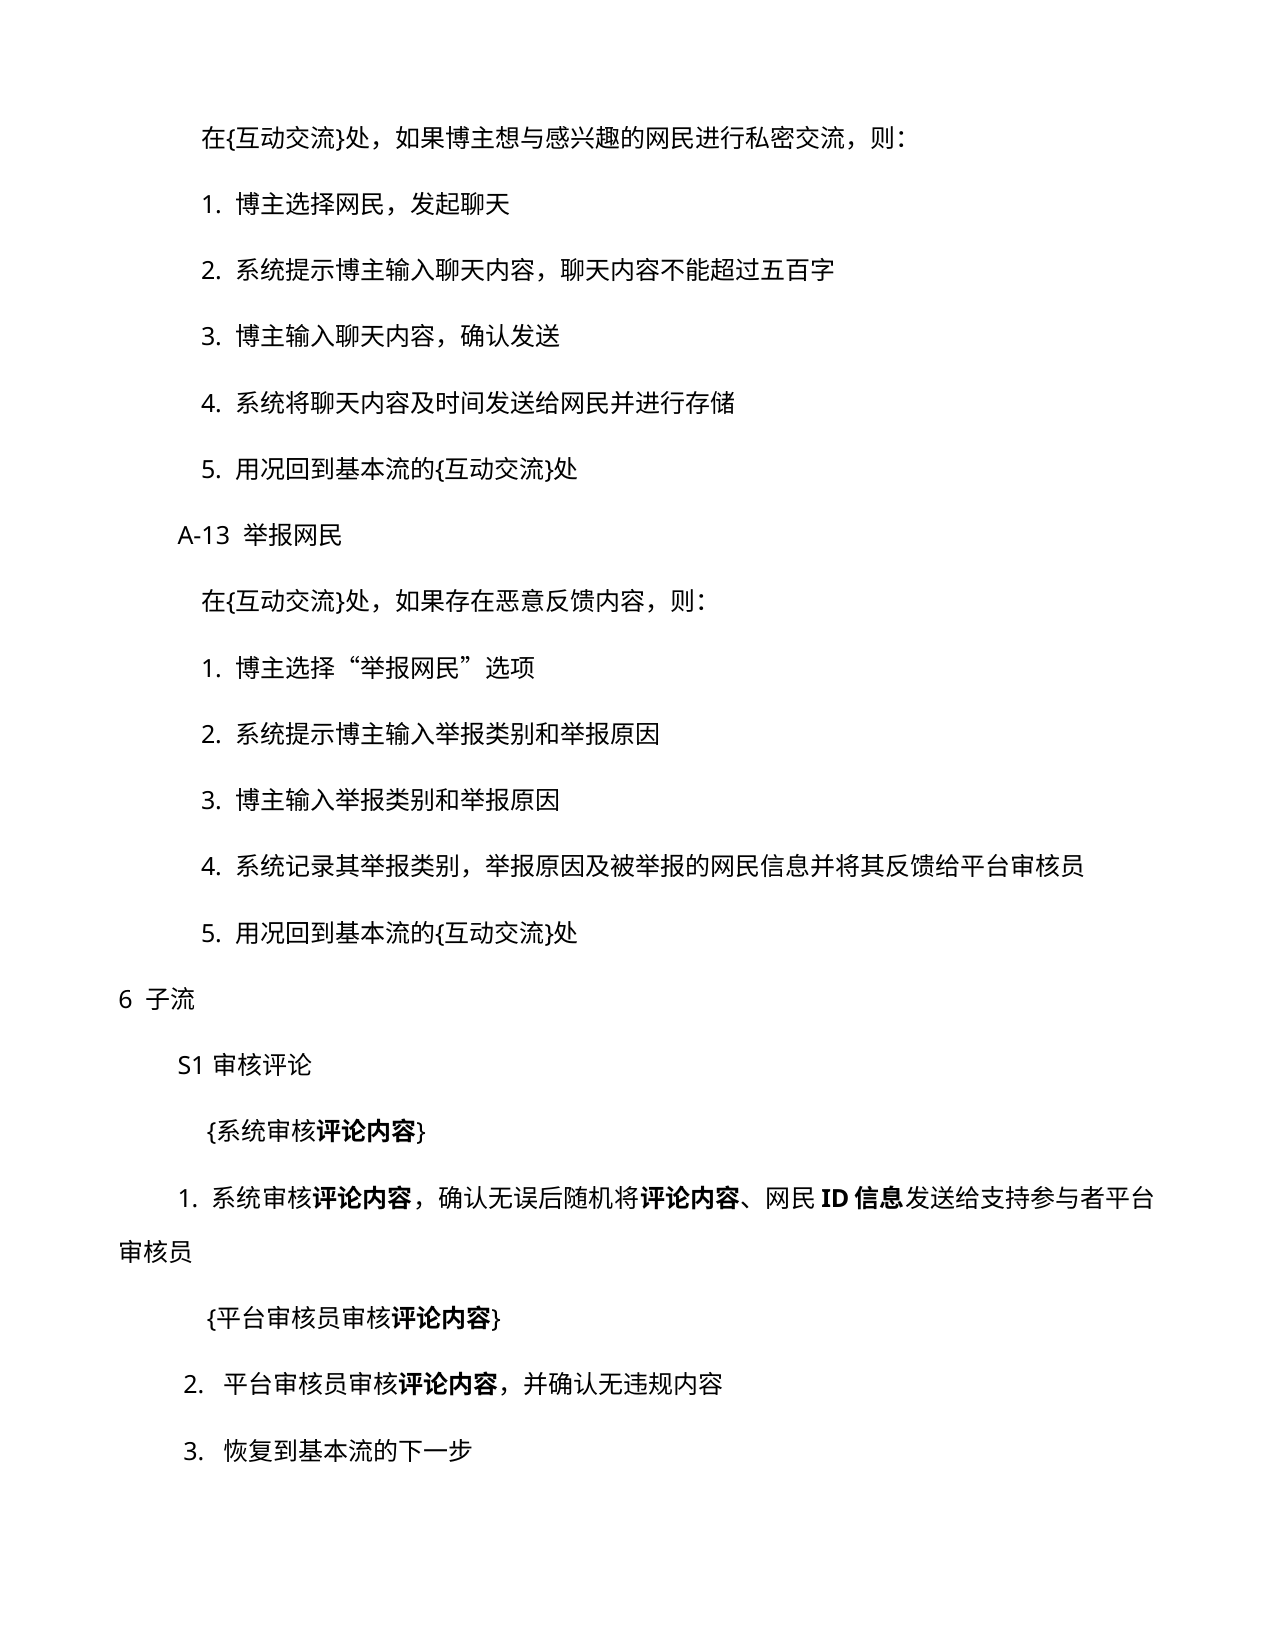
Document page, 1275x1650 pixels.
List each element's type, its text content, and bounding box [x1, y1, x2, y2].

text 2. 系统提示博主输入聊天内容，聊天内容不能超过五百字 [118, 251, 1157, 287]
text 5. 用况回到基本流的{互动交流}处 [118, 913, 1157, 949]
text 5. 用况回到基本流的{互动交流}处 [118, 449, 1157, 486]
text 在{互动交流}处，如果存在恶意反馈内容，则： [118, 582, 1157, 618]
text 2. 平台审核员审核评论内容，并确认无违规内容 [118, 1365, 1157, 1401]
text 4. 系统记录其举报类别，举报原因及被举报的网民信息并将其反馈给平台审核员 [118, 847, 1157, 883]
text 3. 恢复到基本流的下一步 [118, 1431, 1157, 1467]
text {系统审核评论内容} [118, 1112, 1157, 1148]
text 6 子流 [118, 979, 1157, 1016]
text 3. 博主输入聊天内容，确认发送 [118, 317, 1157, 353]
text {平台审核员审核评论内容} [118, 1299, 1157, 1335]
text A-13 举报网民 [118, 516, 1157, 552]
text 1. 系统审核评论内容，确认无误后随机将评论内容、网民ID信息发送给支持参与者平台审核员 [118, 1178, 1157, 1269]
text 3. 博主输入举报类别和举报原因 [118, 781, 1157, 817]
text 2. 系统提示博主输入举报类别和举报原因 [118, 714, 1157, 751]
text 在{互动交流}处，如果博主想与感兴趣的网民进行私密交流，则： [118, 118, 1157, 154]
text 1. 博主选择网民，发起聊天 [118, 184, 1157, 221]
text 4. 系统将聊天内容及时间发送给网民并进行存储 [118, 383, 1157, 419]
text 1. 博主选择“举报网民”选项 [118, 648, 1157, 684]
text S1 审核评论 [118, 1046, 1157, 1082]
